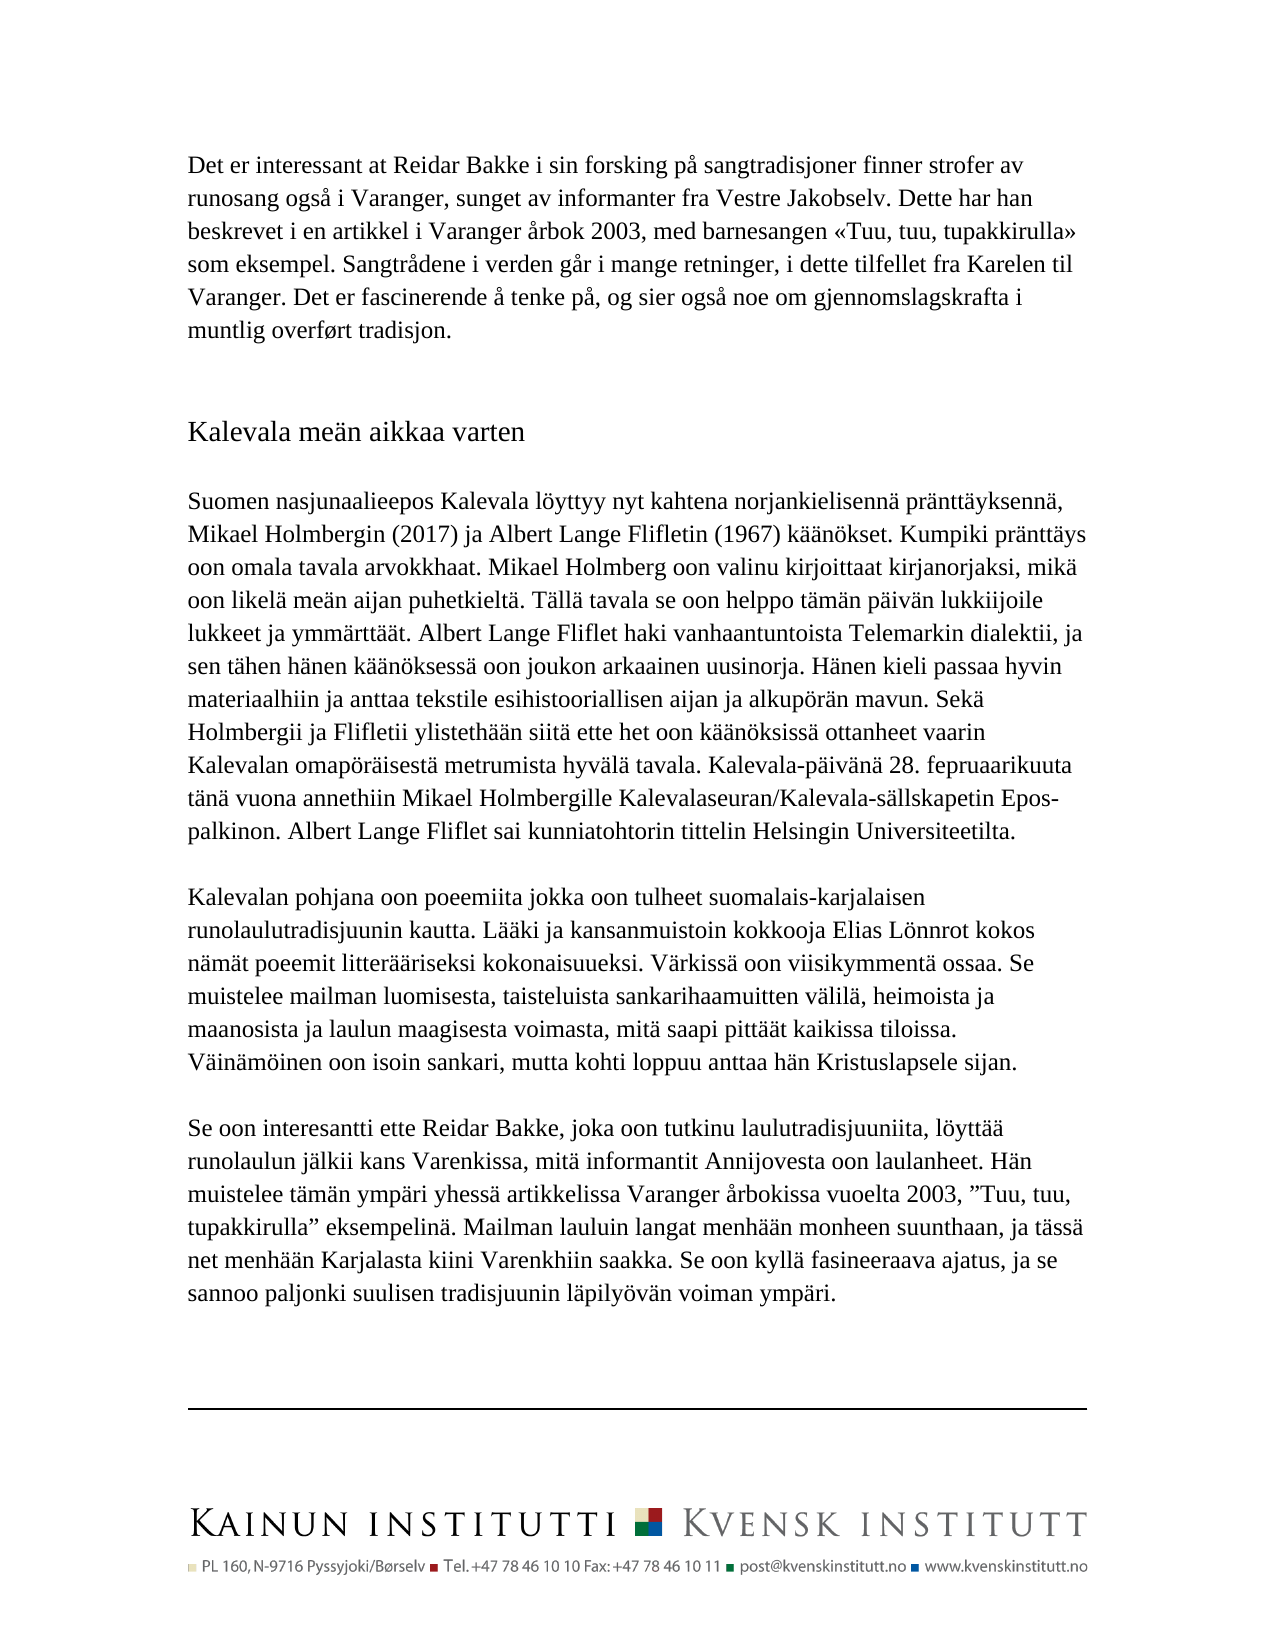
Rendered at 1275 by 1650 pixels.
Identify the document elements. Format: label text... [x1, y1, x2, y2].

picture [187, 1508, 1088, 1577]
text Det er interessant at Reidar Bakke i sin forsking på sangtradisjoner finner strofer av runosang også i Varanger, sunget av informanter fra Vestre Jakobselv. Dette har han beskrevet i en artikkel i Varanger årbok 2003, med barnesangen «Tuu, tuu, tupakkirulla» som eksempel. Sangtrådene i verden går i mange retninger, i dette tilfellet fra Karelen til Varanger. Det er fascinerende å tenke på, og sier også noe om gjennomslagskrafta i muntlig overført tradisjon. [187, 150, 1087, 344]
text Kalevalan pohjana oon poeemiita jokka oon tulheet suomalais-karjalaisen runolaulutradisjuunin kautta. Lääki ja kansanmuistoin kokkooja Elias Lönnrot kokos nämät poeemit litterääriseksi kokonaisuueksi. Värkissä oon viisikymmentä ossaa. Se muistelee mailman luomisesta, taisteluista sankarihaamuitten välilä, heimoista ja maanosista ja laulun maagisesta voimasta, mitä saapi pittäät kaikissa tiloissa. Väinämöinen oon isoin sankari, mutta kohti loppuu anttaa hän Kristuslapsele sijan. [187, 882, 1087, 1076]
text Se oon interesantti ette Reidar Bakke, joka oon tutkinu laulutradisjuuniita, löyttää runolaulun jälkii kans Varenkissa, mitä informantit Annijovesta oon laulanheet. Hän muistelee tämän ympäri yhessä artikkelissa Varanger årbokissa vuoelta 2003, ”Tuu, tuu, tupakkirulla” eksempelinä. Mailman lauluin langat menhään monheen suunthaan, ja tässä net menhään Karjalasta kiini Varenkhiin saakka. Se oon kyllä fasineeraava ajatus, ja se sannoo paljonki suulisen tradisjuunin läpilyövän voiman ympäri. [187, 1113, 1087, 1307]
text Kalevala meän aikkaa varten [187, 414, 1087, 448]
text Suomen nasjunaalieepos Kalevala löyttyy nyt kahtena norjankielisennä pränttäyksennä, Mikael Holmbergin (2017) ja Albert Lange Flifletin (1967) käänökset. Kumpiki pränttäys oon omala tavala arvokkhaat. Mikael Holmberg oon valinu kirjoittaat kirjanorjaksi, mikä oon likelä meän aijan puhetkieltä. Tällä tavala se oon helppo tämän päivän lukkiijoile lukkeet ja ymmärttäät. Albert Lange Fliflet haki vanhaantuntoista Telemarkin dialektii, ja sen tähen hänen käänöksessä oon joukon arkaainen uusinorja. Hänen kieli passaa hyvin materiaalhiin ja anttaa tekstile esihistooriallisen aijan ja alkupörän mavun. Sekä Holmbergii ja Flifletii ylistethään siitä ette het oon käänöksissä ottanheet vaarin Kalevalan omapöräisestä metrumista hyvälä tavala. Kalevala-päivänä 28. fepruaarikuuta tänä vuona annethiin Mikael Holmbergille Kalevalaseuran/Kalevala-sällskapetin Epos-palkinon. Albert Lange Fliflet sai kunniatohtorin tittelin Helsingin Universiteetilta. [187, 486, 1087, 845]
